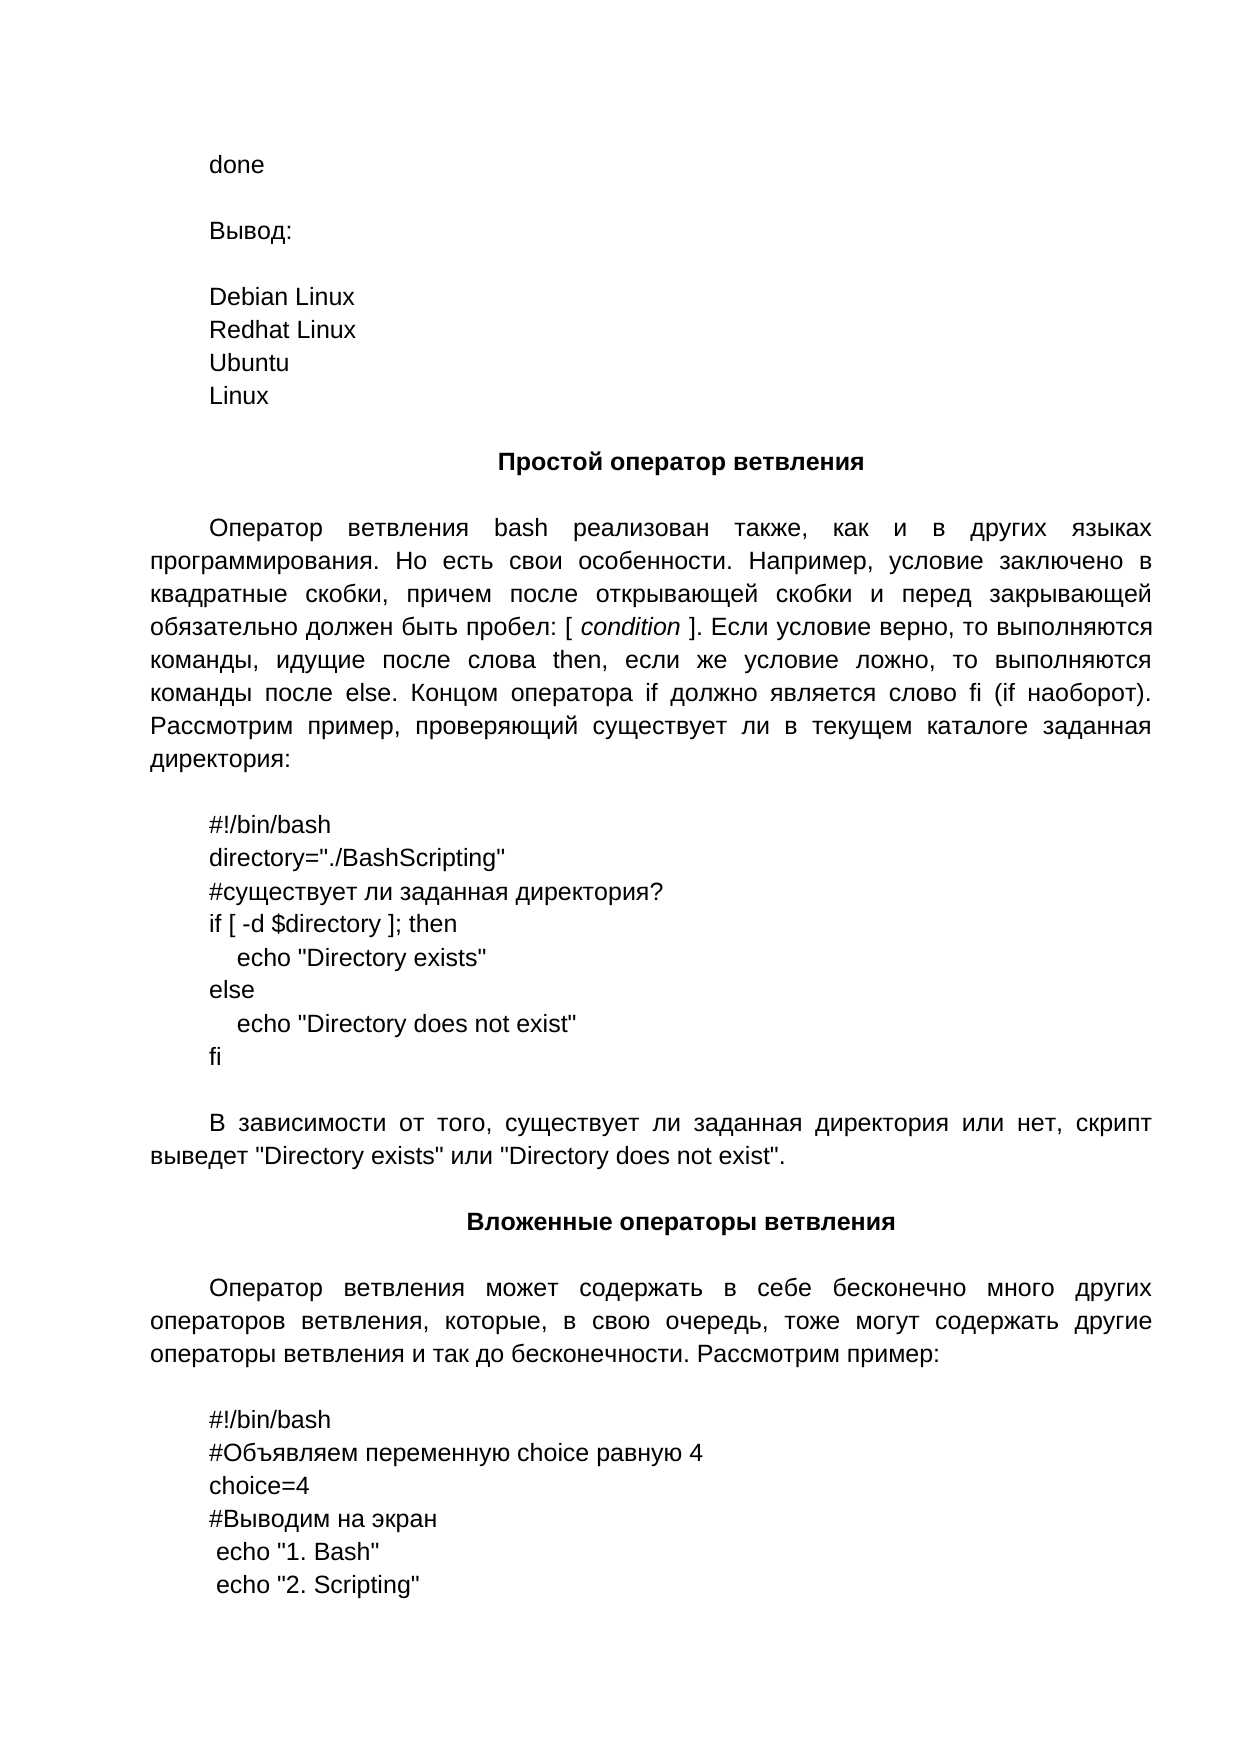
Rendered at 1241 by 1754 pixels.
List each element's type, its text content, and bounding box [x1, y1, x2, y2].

text #Выводим на экран [150, 1504, 1153, 1533]
text Простой оператор ветвления [150, 447, 1153, 476]
text #!/bin/bash [150, 1405, 1153, 1433]
text Оператор ветвления bash реализован также, как и в других языках программирования. Но есть свои особенности. Например, условие заключено в квадратные скобки, причем после открывающей скобки и перед закрывающей обязательно должен быть пробел: [ condition ]. Если условие верно, то выполняются команды, идущие после слова then, если же условие ложно, то выполняются команды после else. Концом оператора if должно является слово fi (if наоборот). Рассмотрим пример, проверяющий существует ли в текущем каталоге заданная директория: [150, 513, 1153, 773]
text choice=4 [150, 1471, 1153, 1499]
text echo "2. Scripting" [150, 1570, 1153, 1599]
text Вложенные операторы ветвления [150, 1207, 1153, 1235]
text echo "1. Bash" [150, 1537, 1153, 1566]
text Redhat Linux [150, 315, 1153, 344]
text done [150, 150, 1153, 179]
text Ubuntu [150, 348, 1153, 377]
text if [ -d $directory ]; then [150, 909, 1153, 938]
text В зависимости от того, существует ли заданная директория или нет, скрипт выведет "Directory exists" или "Directory does not exist". [150, 1108, 1153, 1169]
text echo "Directory exists" [150, 942, 1153, 971]
text #!/bin/bash [150, 810, 1153, 839]
text fi [150, 1042, 1153, 1070]
text echo "Directory does not exist" [150, 1008, 1153, 1037]
text directory="./BashScripting" [150, 843, 1153, 872]
text Debian Linux [150, 282, 1153, 311]
text #существует ли заданная директория? [150, 876, 1153, 905]
text Вывод: [150, 216, 1153, 245]
text #Объявляем переменную choice равную 4 [150, 1438, 1153, 1467]
text else [150, 976, 1153, 1004]
text Оператор ветвления может содержать в себе бесконечно много других операторов ветвления, которые, в свою очередь, тоже могут содержать другие операторы ветвления и так до бесконечности. Рассмотрим пример: [150, 1273, 1153, 1367]
text Linux [150, 381, 1153, 410]
